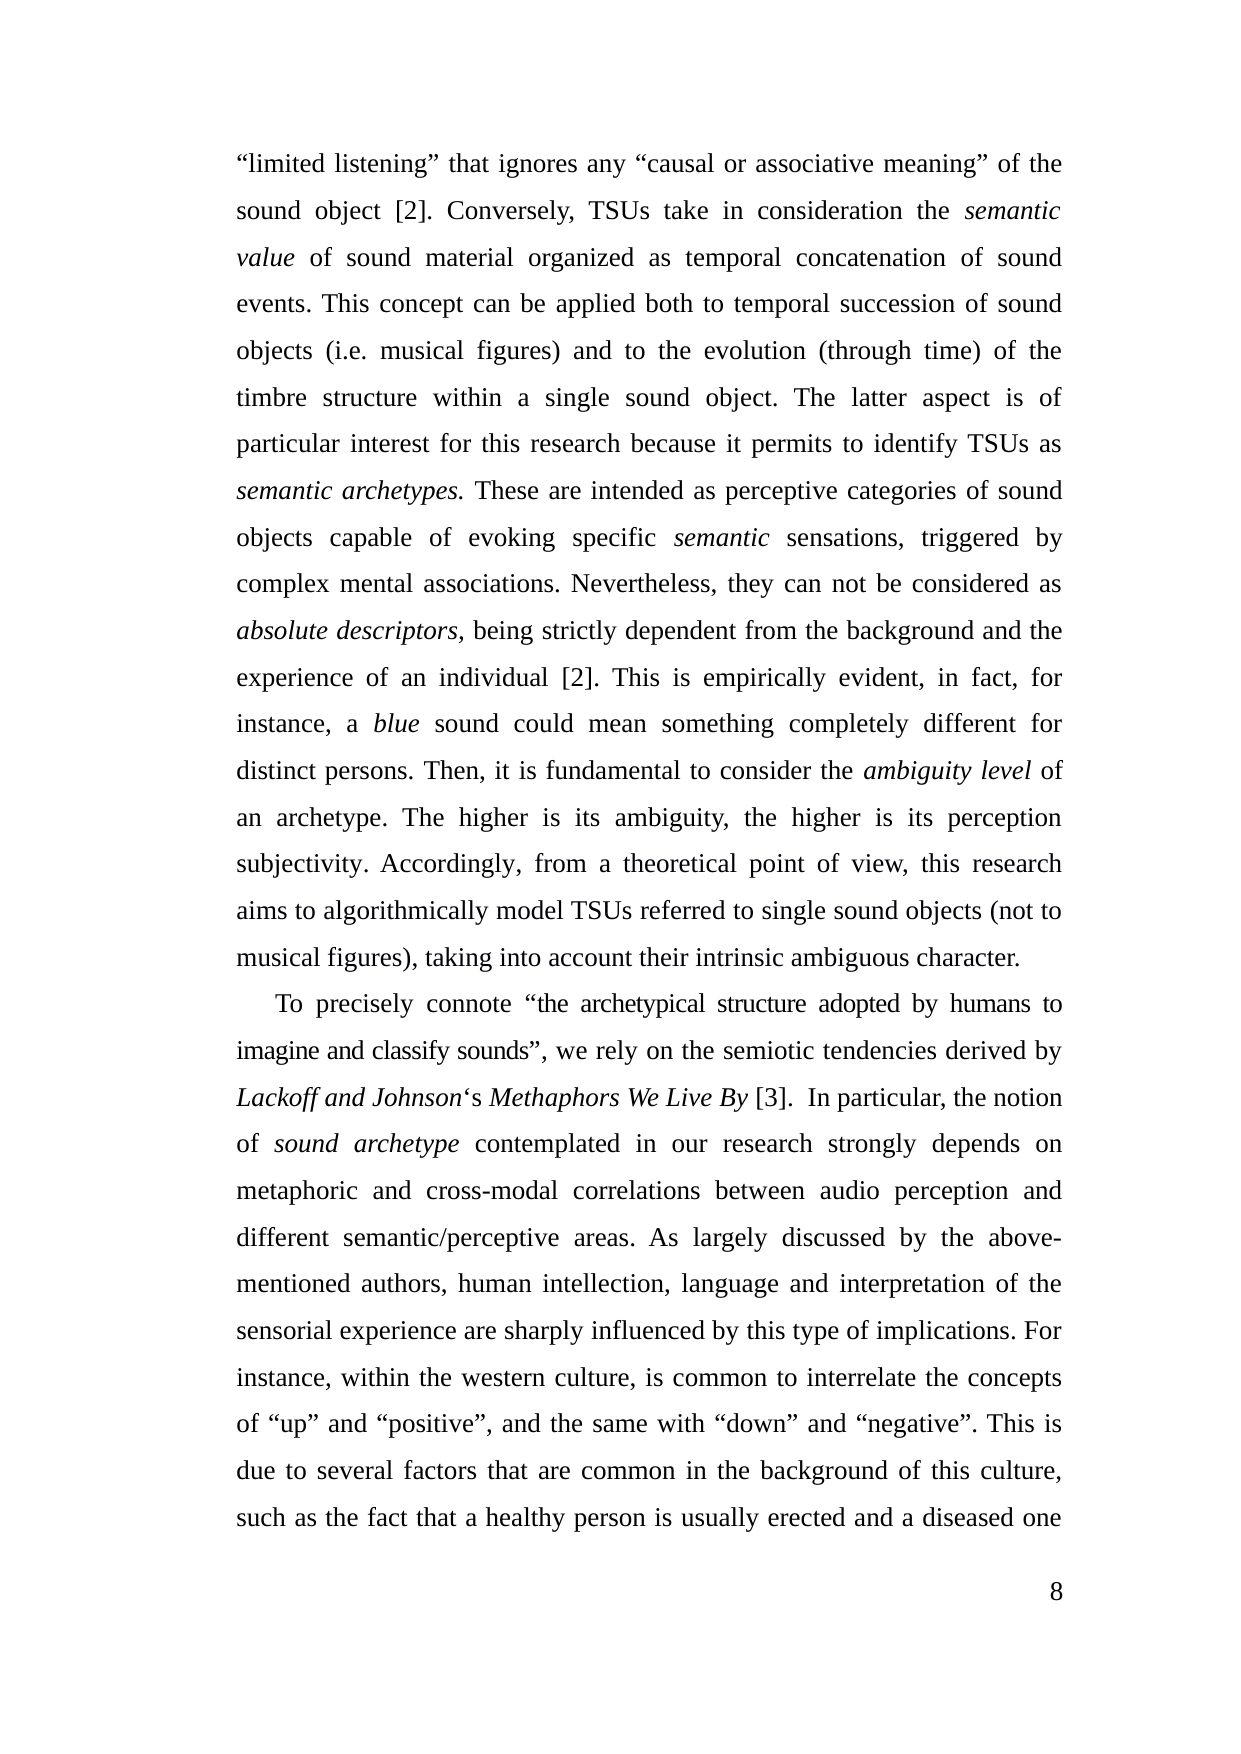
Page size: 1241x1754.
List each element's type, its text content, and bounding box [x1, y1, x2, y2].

text “limited listening” that ignores any “causal or associative meaning” of the sound object [2]. Conversely, TSUs take in consideration the semantic value of sound material organized as temporal concatenation of sound events. This concept can be applied both to temporal succession of sound objects (i.e. musical figures) and to the evolution (through time) of the timbre structure within a single sound object. The latter aspect is of particular interest for this research because it permits to identify TSUs as semantic archetypes. These are intended as perceptive categories of sound objects capable of evoking specific semantic sensations, triggered by complex mental associations. Nevertheless, they can not be considered as absolute descriptors, being strictly dependent from the background and the experience of an individual [2]. This is empirically evident, in fact, for instance, a blue sound could mean something completely different for distinct persons. Then, it is fundamental to consider the ambiguity level of an archetype. The higher is its ambiguity, the higher is its perception subjectivity. Accordingly, from a theoretical point of view, this research aims to algorithmically model TSUs referred to single sound objects (not to musical figures), taking into account their intrinsic ambiguous character. [236, 148, 1063, 972]
text To precisely connote “the archetypical structure adopted by humans to imagine and classify sounds”, we rely on the semiotic tendencies derived by Lackoff and Johnson‘s Methaphors We Live By [3]. In particular, the notion of sound archetype contemplated in our research strongly depends on metaphoric and cross-modal correlations between audio perception and different semantic/perceptive areas. As largely discussed by the above-mentioned authors, human intellection, language and interpretation of the sensorial experience are sharply influenced by this type of implications. For instance, within the western culture, is common to interrelate the concepts of “up” and “positive”, and the same with “down” and “negative”. This is due to several factors that are common in the background of this culture, such as the fact that a healthy person is usually erected and a diseased one [236, 988, 1063, 1532]
